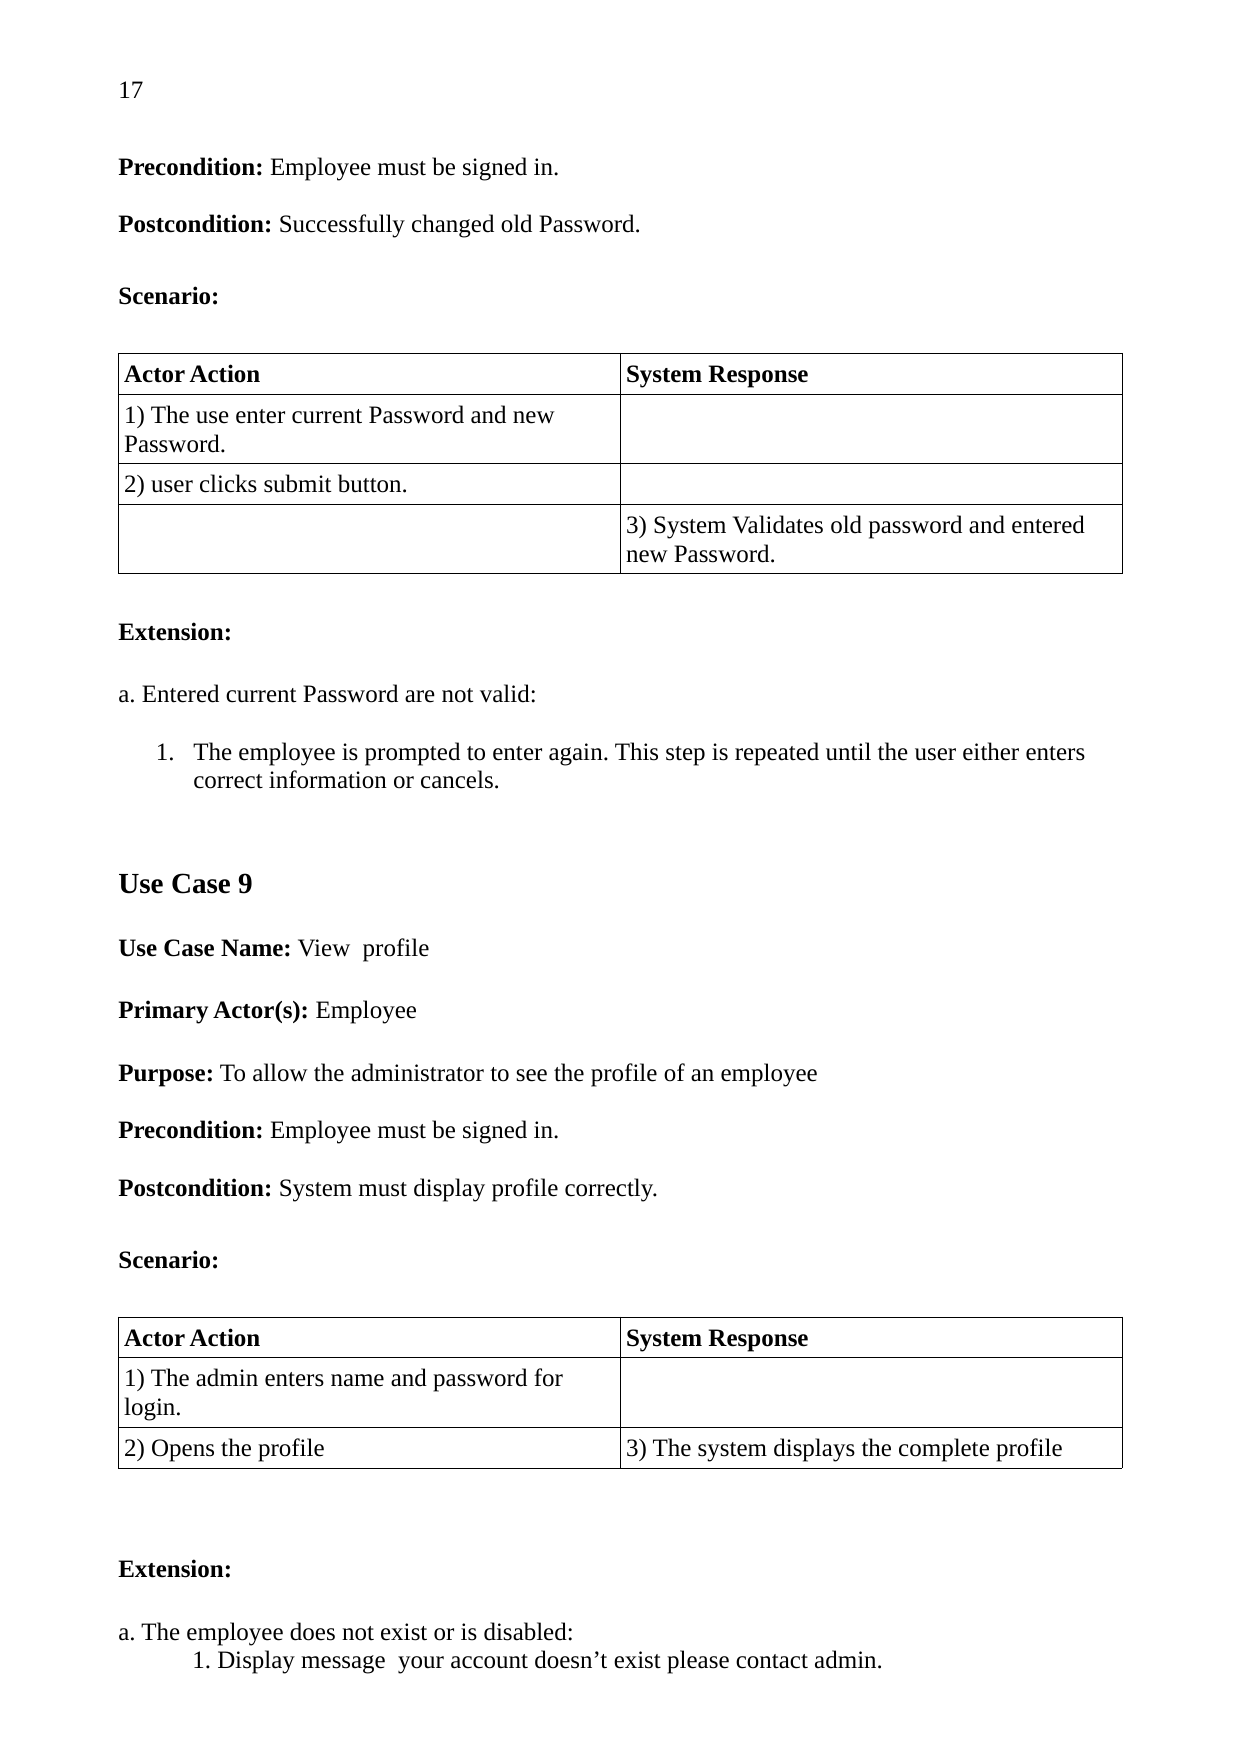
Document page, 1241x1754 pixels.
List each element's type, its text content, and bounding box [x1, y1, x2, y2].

table_header Actor Action [119, 354, 620, 394]
text 1. Display message your account doesn’t exist please contact admin. [118, 1645, 1122, 1674]
text Use Case 9 [118, 866, 1122, 900]
table_cell 3) The system displays the complete profile [621, 1428, 1122, 1467]
table_cell [621, 464, 1122, 504]
text Extension: [118, 1554, 1122, 1583]
text Extension: [118, 617, 1122, 646]
table_cell 2) user clicks submit button. [119, 464, 620, 504]
table_cell 1) The use enter current Password and new Password. [119, 395, 620, 463]
table_header System Response [621, 354, 1122, 394]
table_cell 2) Opens the profile [119, 1428, 620, 1467]
text Scenario: [118, 281, 1122, 310]
text a. Entered current Password are not valid: [118, 679, 1122, 708]
text Precondition: Employee must be signed in. [118, 152, 1122, 180]
text Use Case Name: View profile [118, 933, 1122, 962]
text a. The employee does not exist or is disabled: [118, 1617, 1122, 1645]
table_cell [621, 395, 1122, 463]
text Primary Actor(s): Employee [118, 996, 1122, 1024]
text Purpose: To allow the administrator to see the profile of an employee [118, 1058, 1122, 1087]
table_cell [621, 1358, 1122, 1427]
table_header Actor Action [119, 1318, 620, 1357]
table_cell [119, 505, 620, 573]
table_cell 1) The admin enters name and password for login. [119, 1358, 620, 1427]
text Postcondition: System must display profile correctly. [118, 1173, 1122, 1202]
text Postcondition: Successfully changed old Password. [118, 209, 1122, 238]
text Precondition: Employee must be signed in. [118, 1115, 1122, 1144]
text Scenario: [118, 1245, 1122, 1273]
table_cell 3) System Validates old password and entered new Password. [621, 505, 1122, 573]
list The employee is prompted to enter again. This step is repeated until the user either enters correct information or cancels. [156, 737, 1122, 794]
table_header System Response [621, 1318, 1122, 1357]
